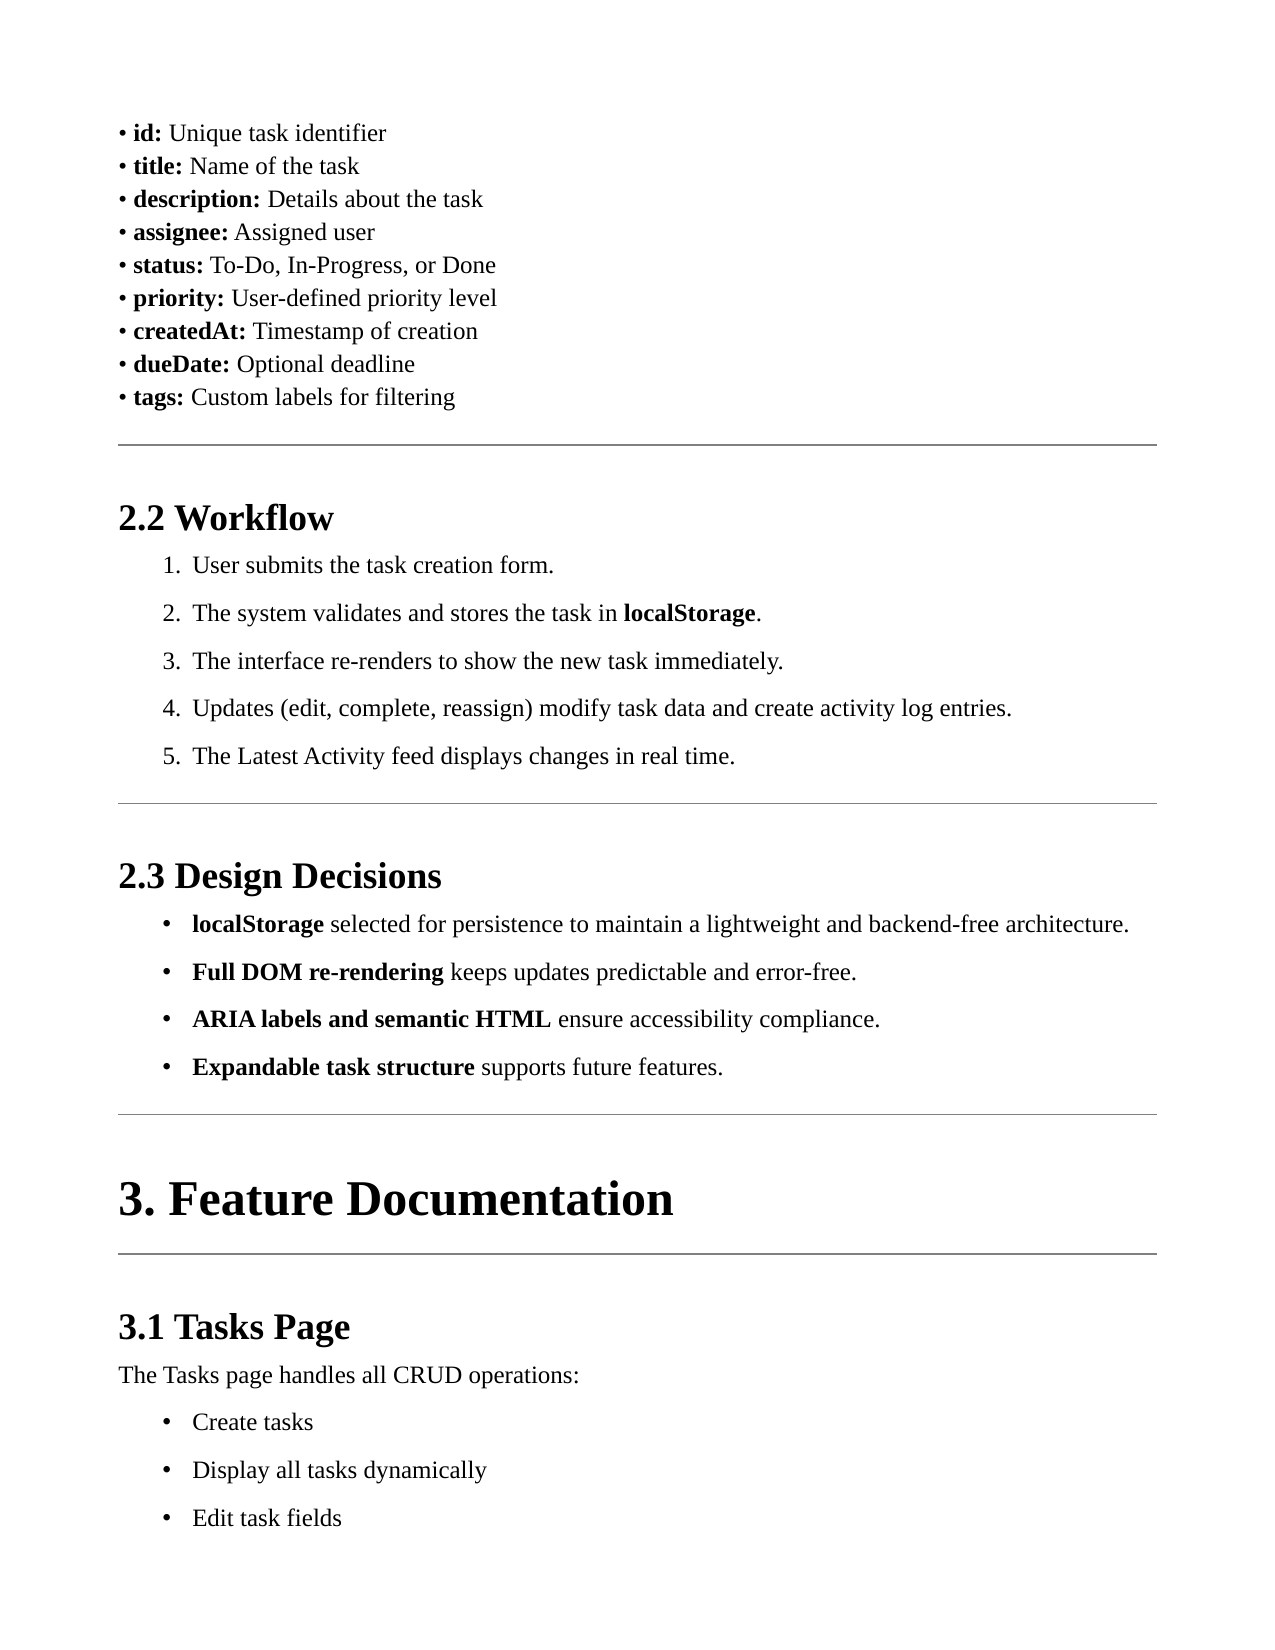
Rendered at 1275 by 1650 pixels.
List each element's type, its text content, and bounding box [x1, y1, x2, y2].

list The system validates and stores the task in localStorage. [162, 598, 1157, 627]
list The interface re-renders to show the new task immediately. [162, 646, 1157, 674]
list Display all tasks dynamically [162, 1455, 1157, 1484]
list Create tasks [162, 1407, 1157, 1436]
subtitle 3.1 Tasks Page [118, 1304, 1157, 1347]
list User submits the task creation form. [162, 551, 1157, 579]
list Edit task fields [162, 1503, 1157, 1531]
list The Latest Activity feed displays changes in real time. [162, 741, 1157, 770]
subtitle 2.3 Design Decisions [118, 854, 1157, 897]
text The Tasks page handles all CRUD operations: [118, 1360, 1157, 1388]
list localStorage selected for persistence to maintain a lightweight and backend-free architecture. [162, 909, 1157, 938]
list Updates (edit, complete, reassign) modify task data and create activity log entries. [162, 693, 1157, 722]
list Expandable task structure supports future features. [162, 1052, 1157, 1081]
text • id: Unique task identifier • title: Name of the task • description: Details about the task • assignee: Assigned user • status: To-Do, In-Progress, or Done • priority: User-defined priority level • createdAt: Timestamp of creation • dueDate: Optional deadline • tags: Custom labels for filtering [118, 118, 1157, 411]
list Full DOM re-rendering keeps updates predictable and error-free. [162, 957, 1157, 986]
subtitle 2.2 Workflow [118, 495, 1157, 538]
subtitle 3. Feature Documentation [118, 1169, 1157, 1227]
list ARIA labels and semantic HTML ensure accessibility compliance. [162, 1004, 1157, 1033]
